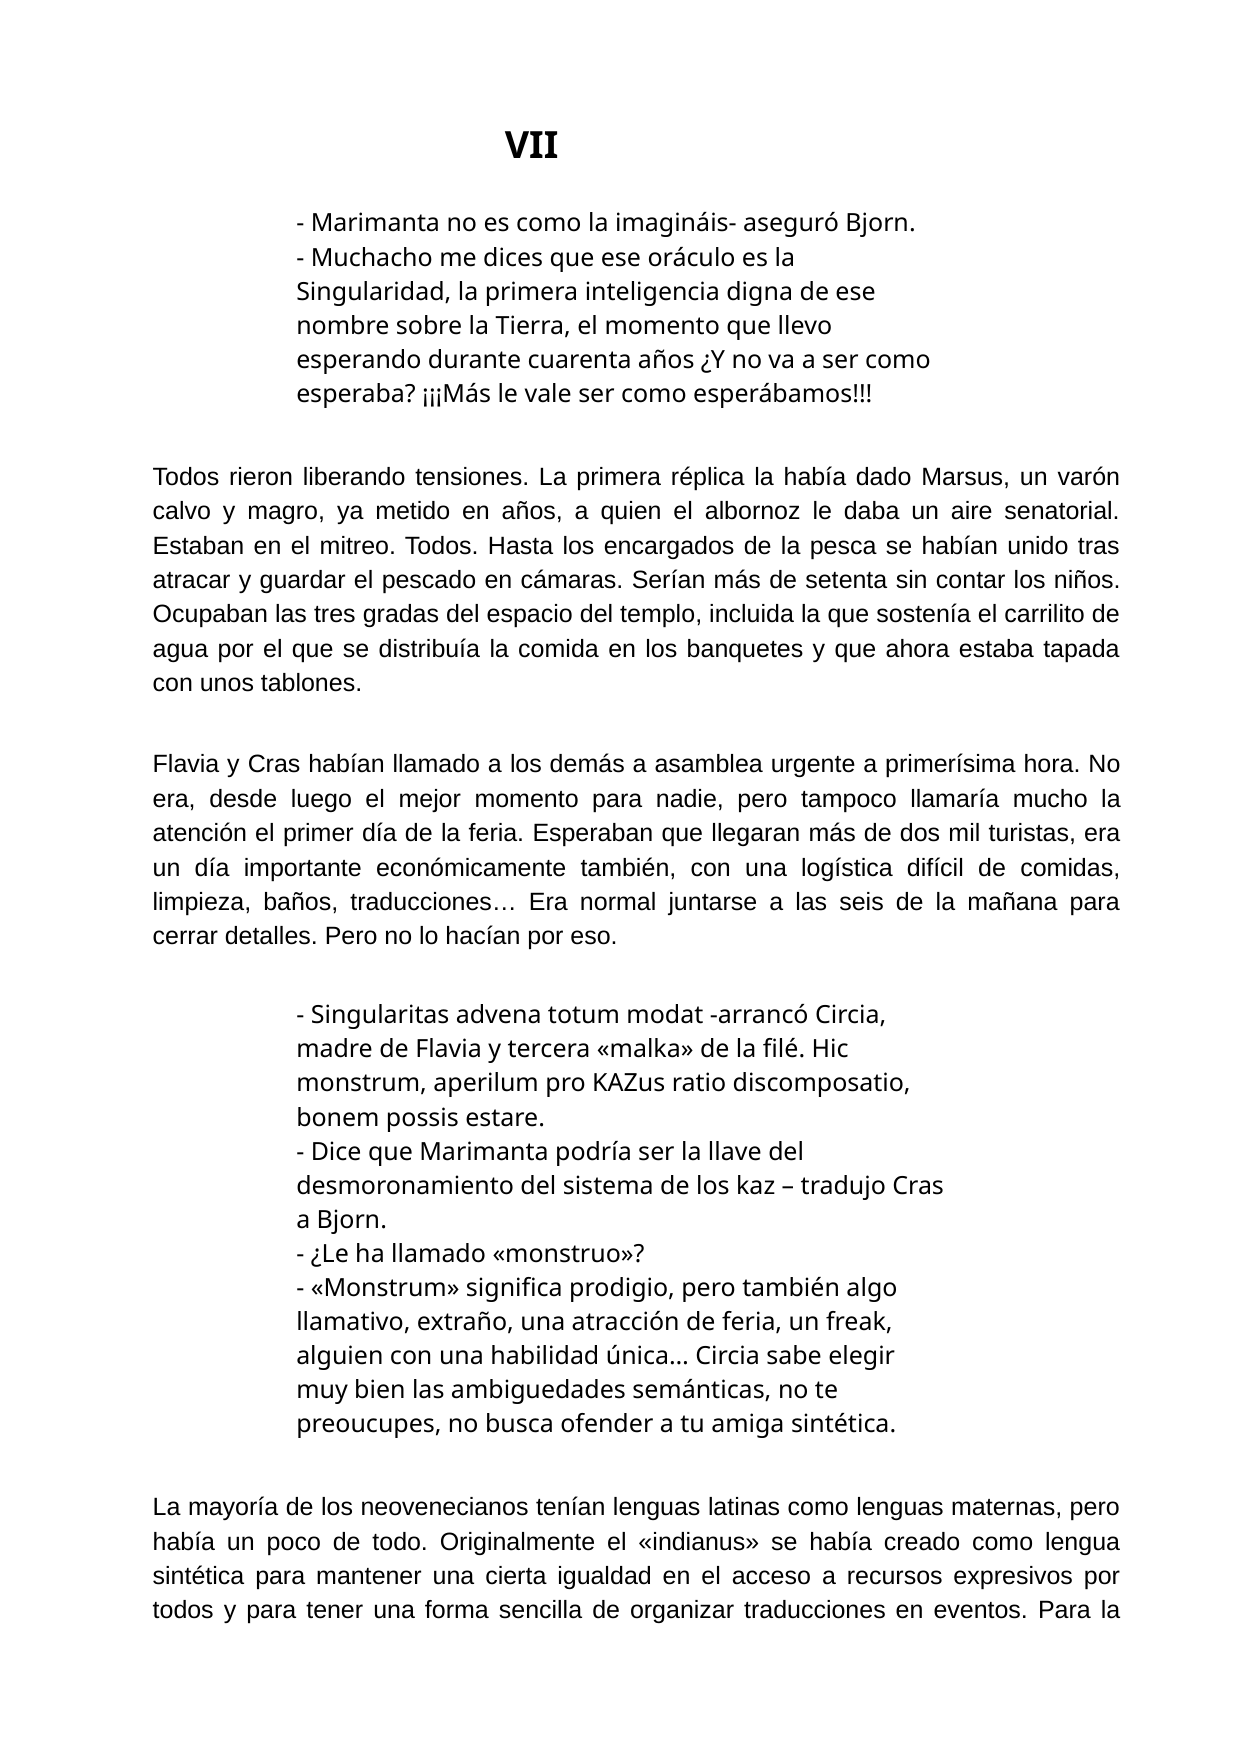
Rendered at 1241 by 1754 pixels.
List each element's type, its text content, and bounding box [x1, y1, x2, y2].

text Flavia y Cras habían llamado a los demás a asamblea urgente a primerísima hora. No era, desde luego el mejor momento para nadie, pero tampoco llamaría mucho la atención el primer día de la feria. Esperaban que llegaran más de dos mil turistas, era un día importante económicamente también, con una logística difícil de comidas, limpieza, baños, traducciones… Era normal juntarse a las seis de la mañana para cerrar detalles. Pero no lo hacían por eso. [152, 744, 1122, 950]
subtitle VII [118, 118, 944, 169]
text Todos rieron liberando tensiones. La primera réplica la había dado Marsus, un varón calvo y magro, ya metido en años, a quien el albornoz le daba un aire senatorial. Estaban en el mitreo. Todos. Hasta los encargados de la pesca se habían unido tras atracar y guardar el pescado en cámaras. Serían más de setenta sin contar los niños. Ocupaban las tres gradas del espacio del templo, incluida la que sostenía el carrilito de agua por el que se distribuía la comida en los banquetes y que ahora estaba tapada con unos tablones. [152, 456, 1122, 697]
text La mayoría de los neovenecianos tenían lenguas latinas como lenguas maternas, pero había un poco de todo. Originalmente el «indianus» se había creado como lengua sintética para mantener una cierta igualdad en el acceso a recursos expresivos por todos y para tener una forma sencilla de organizar traducciones en eventos. Para la [152, 1487, 1122, 1624]
text - Marimanta no es como la imagináis- aseguró Bjorn. - Muchacho me dices que ese oráculo es la Singularidad, la primera inteligencia digna de ese nombre sobre la Tierra, el momento que llevo esperando durante cuarenta años ¿Y no va a ser como esperaba? ¡¡¡Más le vale ser como esperábamos!!! [296, 205, 944, 409]
text - Singularitas advena totum modat -arrancó Circia, madre de Flavia y tercera «malka» de la filé. Hic monstrum, aperilum pro KAZus ratio discomposatio, bonem possis estare. - Dice que Marimanta podría ser la llave del desmoronamiento del sistema de los kaz – tradujo Cras a Bjorn. - ¿Le ha llamado «monstruo»? - «Monstrum» significa prodigio, pero también algo llamativo, extraño, una atracción de feria, un freak, alguien con una habilidad única… Circia sabe elegir muy bien las ambiguedades semánticas, no te preoucupes, no busca ofender a tu amiga sintética. [296, 997, 944, 1440]
